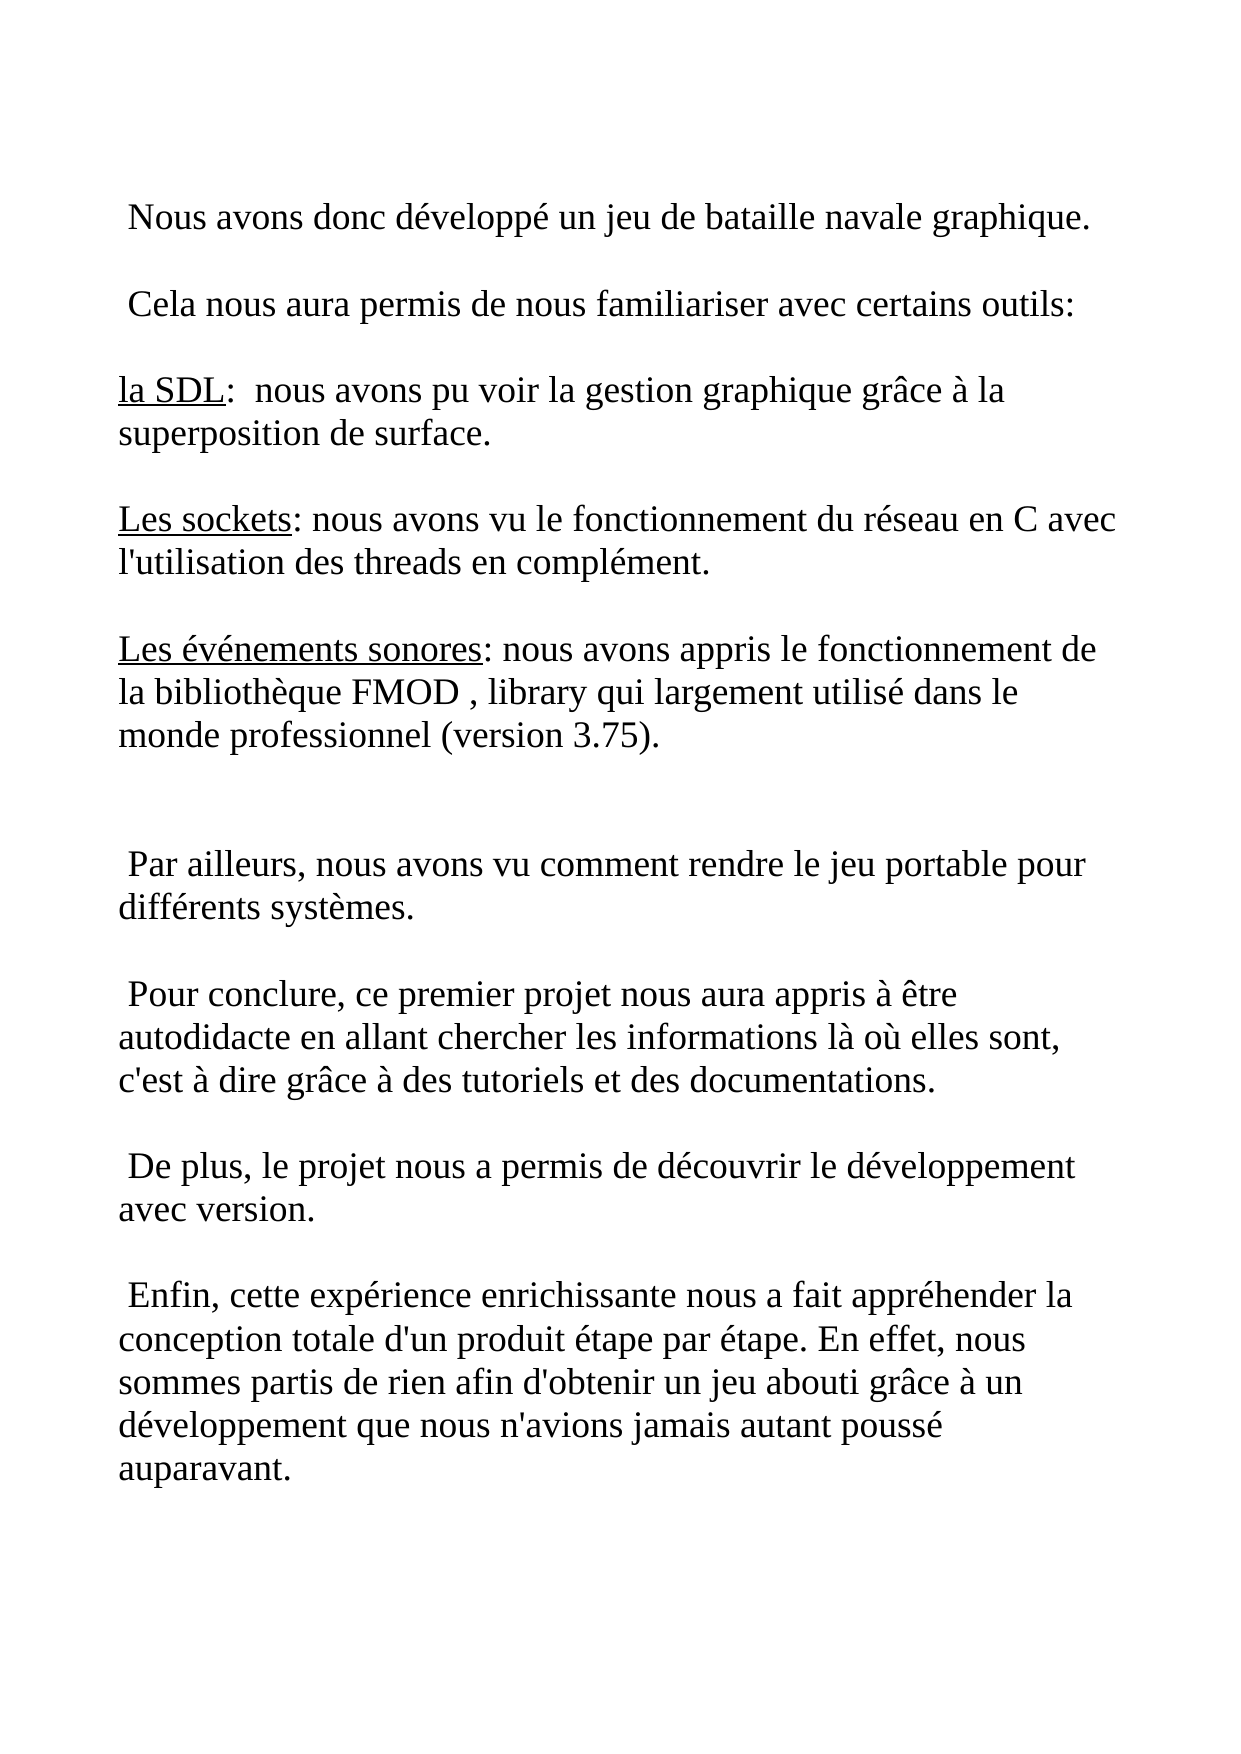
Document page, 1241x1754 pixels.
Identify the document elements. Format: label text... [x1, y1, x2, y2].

text Nous avons donc développé un jeu de bataille navale graphique. [118, 195, 1122, 238]
text Enfin, cette expérience enrichissante nous a fait appréhender la conception totale d'un produit étape par étape. En effet, nous sommes partis de rien afin d'obtenir un jeu abouti grâce à un développement que nous n'avions jamais autant poussé auparavant. [118, 1273, 1122, 1488]
text Les événements sonores: nous avons appris le fonctionnement de la bibliothèque FMOD , library qui largement utilisé dans le monde professionnel (version 3.75). [118, 626, 1122, 755]
text Pour conclure, ce premier projet nous aura appris à être autodidacte en allant chercher les informations là où elles sont, c'est à dire grâce à des tutoriels et des documentations. [118, 971, 1122, 1100]
text la SDL: nous avons pu voir la gestion graphique grâce à la superposition de surface. [118, 367, 1122, 453]
text Les sockets: nous avons vu le fonctionnement du réseau en C avec l'utilisation des threads en complément. [118, 497, 1122, 583]
text De plus, le projet nous a permis de découvrir le développement avec version. [118, 1143, 1122, 1230]
text Par ailleurs, nous avons vu comment rendre le jeu portable pour différents systèmes. [118, 842, 1122, 928]
text Cela nous aura permis de nous familiariser avec certains outils: [118, 281, 1122, 324]
